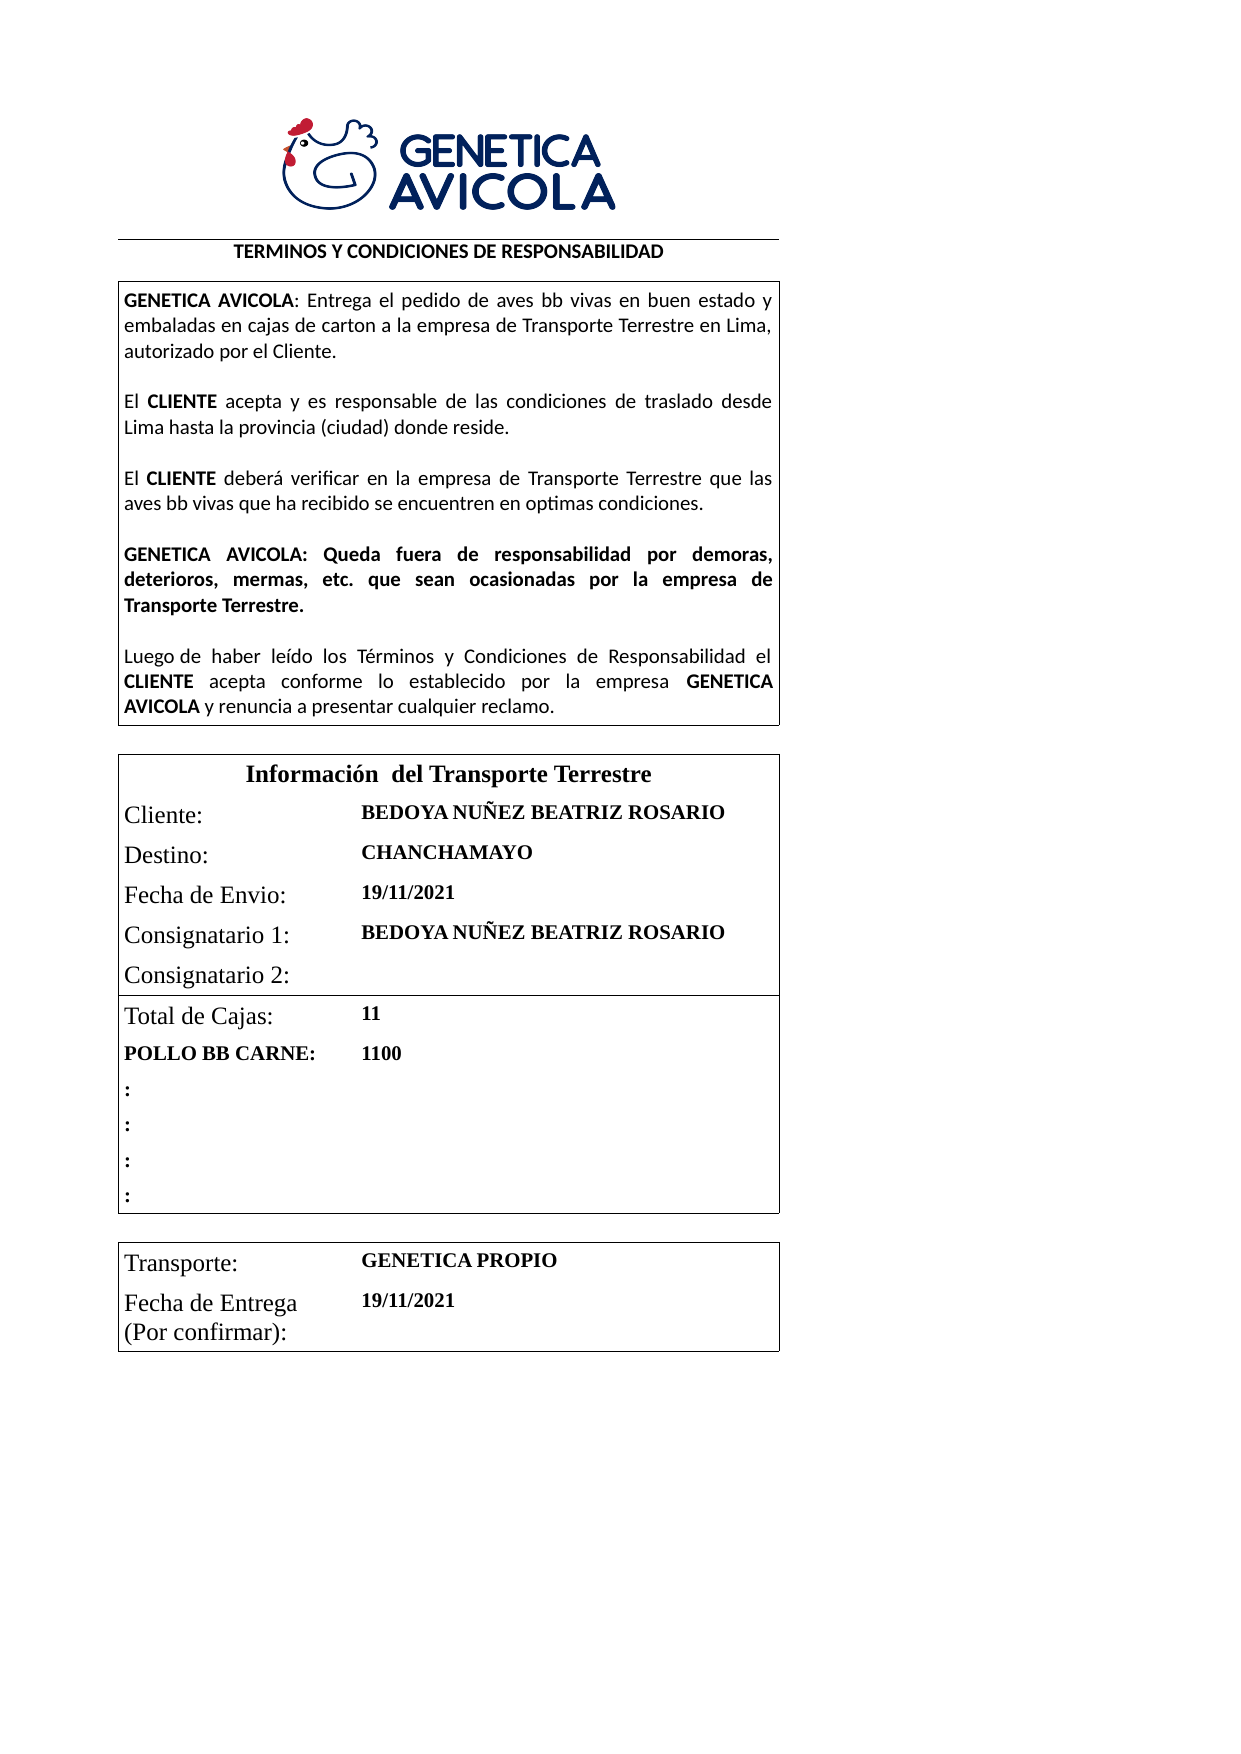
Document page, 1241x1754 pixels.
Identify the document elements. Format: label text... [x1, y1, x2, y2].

table_header Información del Transporte Terrestre [119, 755, 779, 794]
table_cell 11 [356, 996, 779, 1035]
table_cell : [119, 1106, 356, 1142]
table_cell CHANCHAMAYO [356, 834, 779, 874]
table_cell [118, 1214, 356, 1242]
table_cell 1100 [356, 1035, 779, 1071]
table_cell : [119, 1142, 356, 1177]
table_cell [356, 1071, 779, 1106]
table_cell [356, 1106, 779, 1142]
table_cell Consignatario 2: [119, 955, 356, 995]
table_cell : [119, 1071, 356, 1106]
table_cell : [119, 1178, 356, 1213]
table_cell BEDOYA NUÑEZ BEATRIZ ROSARIO [356, 794, 779, 834]
table_cell Total de Cajas: [119, 996, 356, 1035]
picture [282, 118, 616, 210]
table_cell Fecha de Entrega (Por confirmar): [119, 1282, 356, 1351]
table_cell POLLO BB CARNE: [119, 1035, 356, 1071]
table_cell GENETICA PROPIO [356, 1243, 779, 1282]
table_cell 19/11/2021 [356, 874, 779, 914]
table_cell [356, 955, 779, 995]
table_header TERMINOS Y CONDICIONES DE RESPONSABILIDAD [118, 240, 779, 281]
table_cell 19/11/2021 [356, 1282, 779, 1351]
table_cell [356, 1214, 779, 1242]
table_cell [356, 1142, 779, 1177]
table_cell [356, 1178, 779, 1213]
table_cell GENETICA AVICOLA: Entrega el pedido de aves bb vivas en buen estado y embaladas en cajas de carton a la empresa de Transporte Terrestre en Lima, autorizado por el Cliente. El CLIENTE acepta y es responsable de las condiciones de traslado desde Lima hasta la provincia (ciudad) donde reside. El CLIENTE deberá verificar en la empresa de Transporte Terrestre que las aves bb vivas que ha recibido se encuentren en optimas condiciones. GENETICA AVICOLA: Queda fuera de responsabilidad por demoras, deterioros, mermas, etc. que sean ocasionadas por la empresa de Transporte Terrestre. Luego de haber leído los Términos y Condiciones de Responsabilidad el CLIENTE acepta conforme lo establecido por la empresa GENETICA AVICOLA y renuncia a presentar cualquier reclamo. [119, 282, 779, 725]
table_cell Fecha de Envio: [119, 874, 356, 914]
table_cell Transporte: [119, 1243, 356, 1282]
table_cell Cliente: [119, 794, 356, 834]
table_cell Destino: [119, 834, 356, 874]
table_cell BEDOYA NUÑEZ BEATRIZ ROSARIO [356, 915, 779, 955]
table_cell Consignatario 1: [119, 915, 356, 955]
